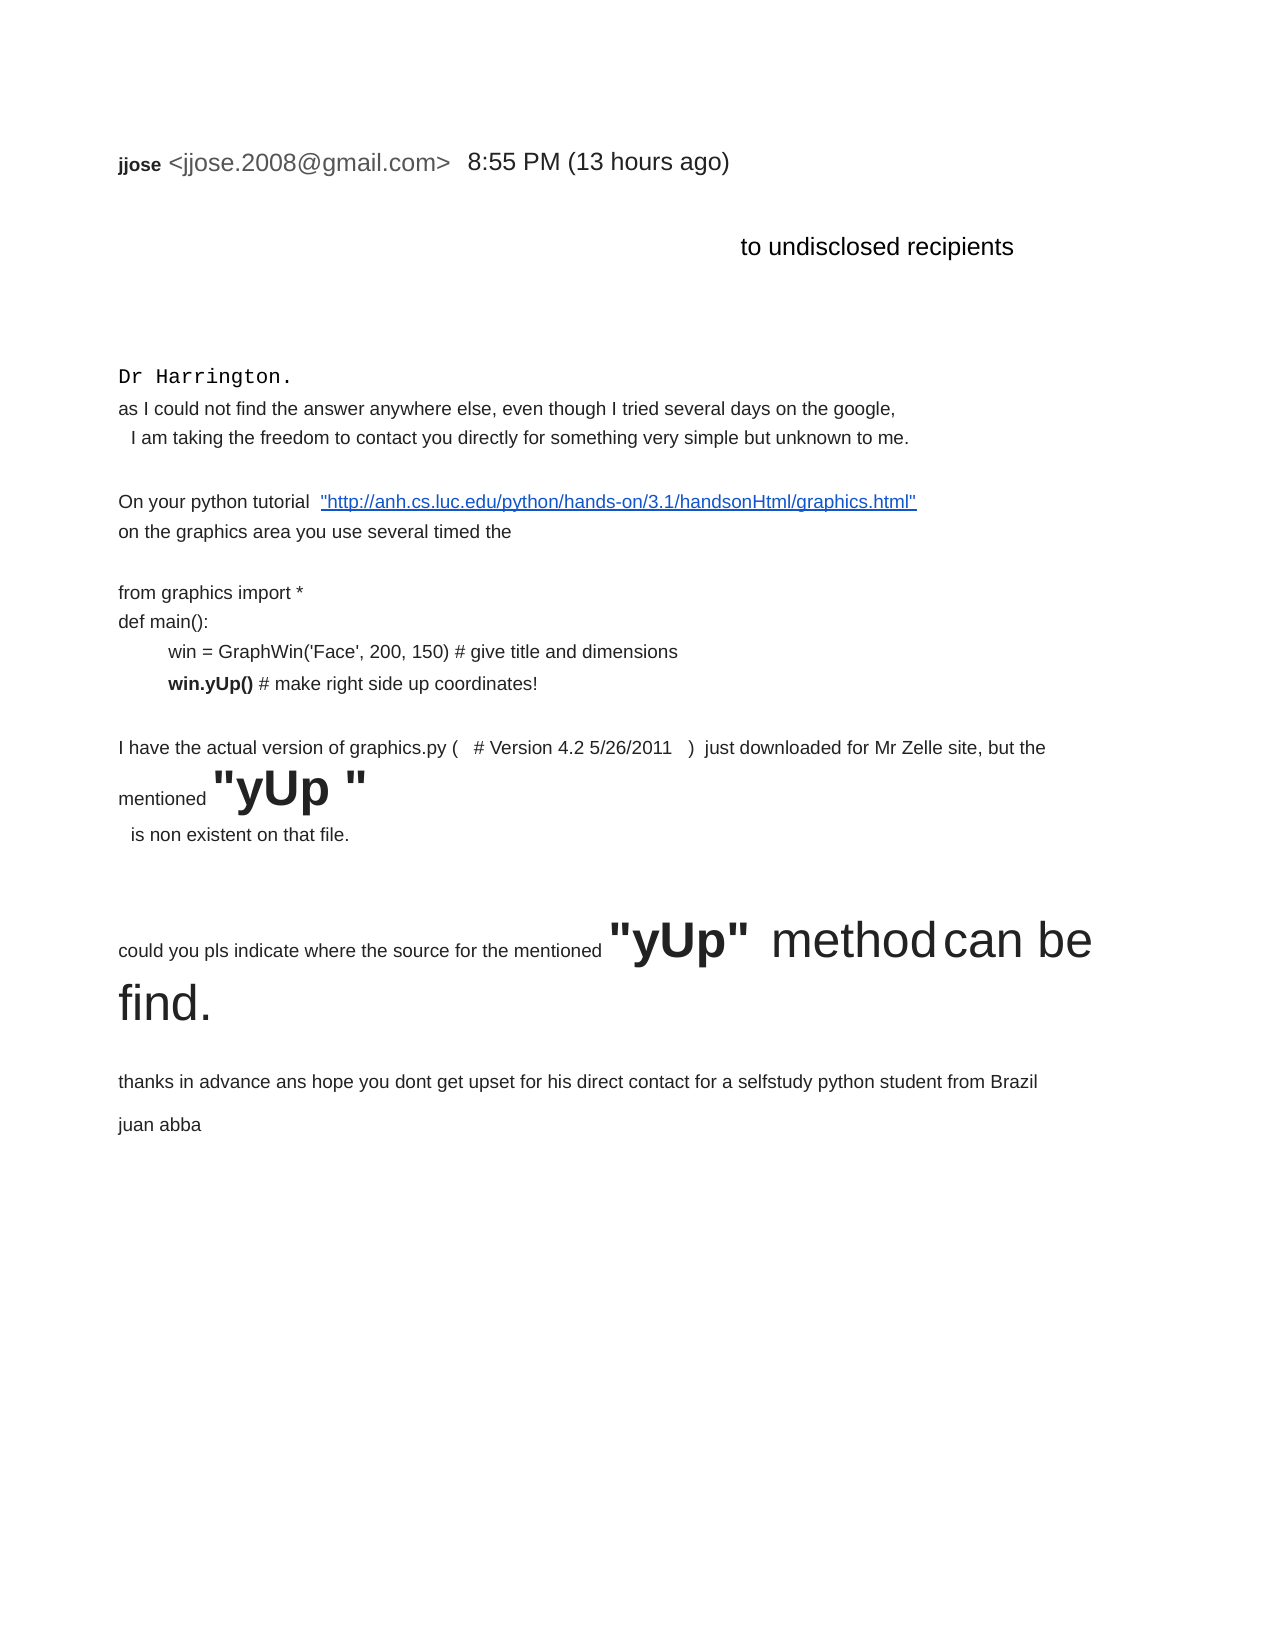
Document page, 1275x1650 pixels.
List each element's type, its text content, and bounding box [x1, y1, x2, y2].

text win.yUp() # make right side up coordinates! [118, 673, 1133, 697]
table_header [740, 147, 1032, 280]
table_header jjose <jjose.2008@gmail.com> [118, 148, 460, 177]
text I am taking the freedom to contact you directly for something very simple but unknown to me. [118, 427, 1133, 451]
text Dr Harrington. [118, 366, 1133, 389]
table_header to undisclosed recipients [740, 232, 1024, 280]
text could you pls indicate where the source for the mentioned "yUp" method can be find. [118, 887, 1133, 1031]
table_header [735, 147, 740, 178]
text thanks in advance ans hope you dont get upset for his direct contact for a selfstudy python student from Brazil juan abba [118, 1070, 1133, 1136]
text from graphics import * [118, 581, 1133, 603]
table_header [118, 147, 465, 178]
text On your python tutorial "http://anh.cs.luc.edu/python/hands-on/3.1/handsonHtml/graphics.html" [118, 491, 1133, 512]
table_cell [118, 178, 740, 280]
text as I could not find the answer anywhere else, even though I tried several days on the google, [118, 397, 1133, 419]
text win = GraphWin('Face', 200, 150) # give title and dimensions [118, 641, 1133, 665]
text is non existent on that file. [118, 823, 1133, 848]
text I have the actual version of graphics.py ( # Version 4.2 5/26/2011 ) just downloaded for Mr Zelle site, but the mentioned "yUp " [118, 736, 1133, 816]
table_header 8:55 PM (13 hours ago) [465, 147, 735, 178]
text def main(): [118, 611, 1133, 633]
text on the graphics area you use several timed the [118, 520, 1133, 542]
